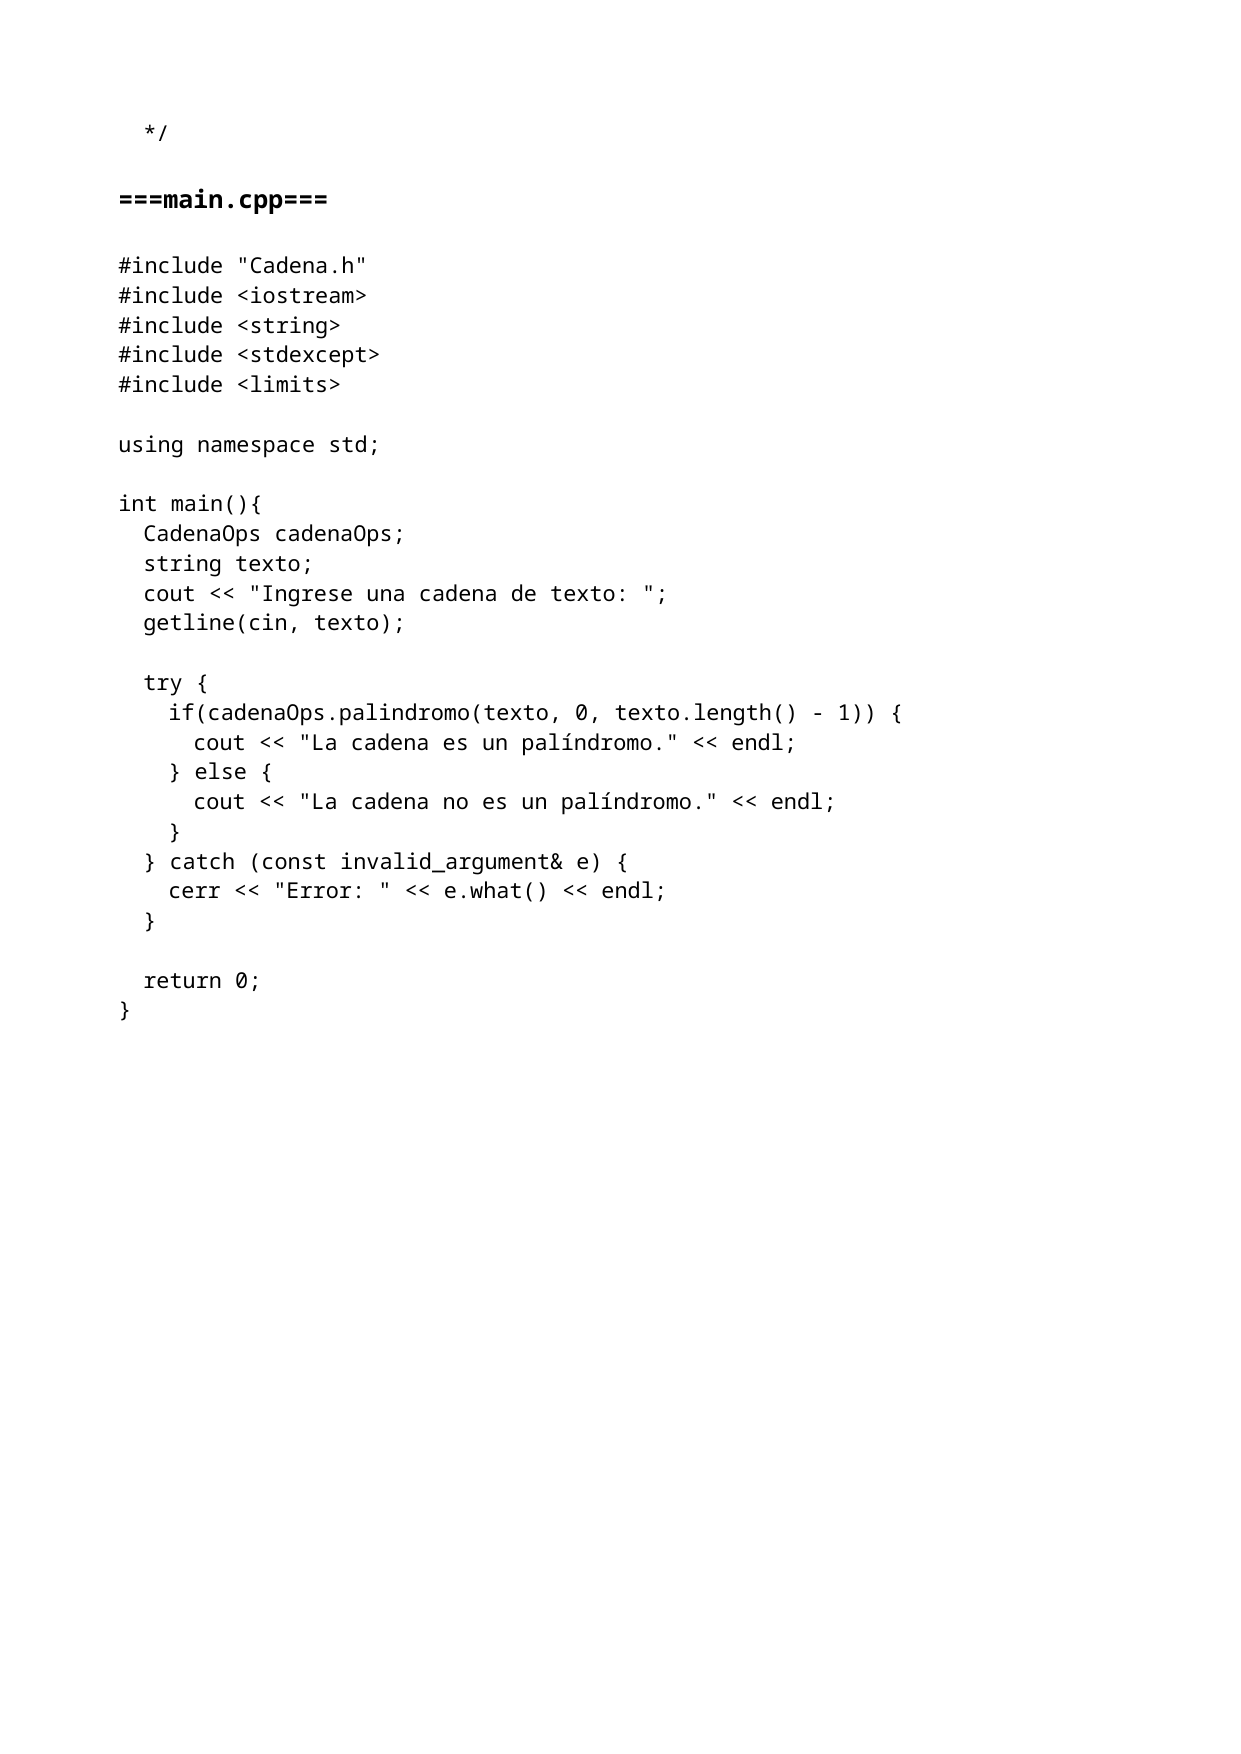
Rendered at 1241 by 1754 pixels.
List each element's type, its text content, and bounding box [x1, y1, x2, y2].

text try { [118, 667, 1122, 697]
text using namespace std; [118, 429, 1122, 458]
text cout << "Ingrese una cadena de texto: "; [118, 578, 1122, 607]
text CadenaOps cadenaOps; [118, 518, 1122, 548]
text cerr << "Error: " << e.what() << endl; [118, 875, 1122, 905]
text } else { [118, 756, 1122, 786]
text #include <stdexcept> [118, 339, 1122, 369]
text #include <limits> [118, 369, 1122, 399]
text cout << "La cadena es un palíndromo." << endl; [118, 726, 1122, 756]
text */ [118, 118, 1122, 148]
text } [118, 994, 1122, 1024]
text return 0; [118, 965, 1122, 994]
text getline(cin, texto); [118, 607, 1122, 637]
text } catch (const invalid_argument& e) { [118, 846, 1122, 875]
text string texto; [118, 548, 1122, 578]
text } [118, 816, 1122, 846]
text int main(){ [118, 488, 1122, 518]
text if(cadenaOps.palindromo(texto, 0, texto.length() - 1)) { [118, 697, 1122, 726]
text ===main.cpp=== [118, 182, 1122, 216]
text #include "Cadena.h" [118, 250, 1122, 280]
text } [118, 905, 1122, 935]
text cout << "La cadena no es un palíndromo." << endl; [118, 786, 1122, 816]
text #include <iostream> [118, 280, 1122, 310]
text #include <string> [118, 310, 1122, 339]
